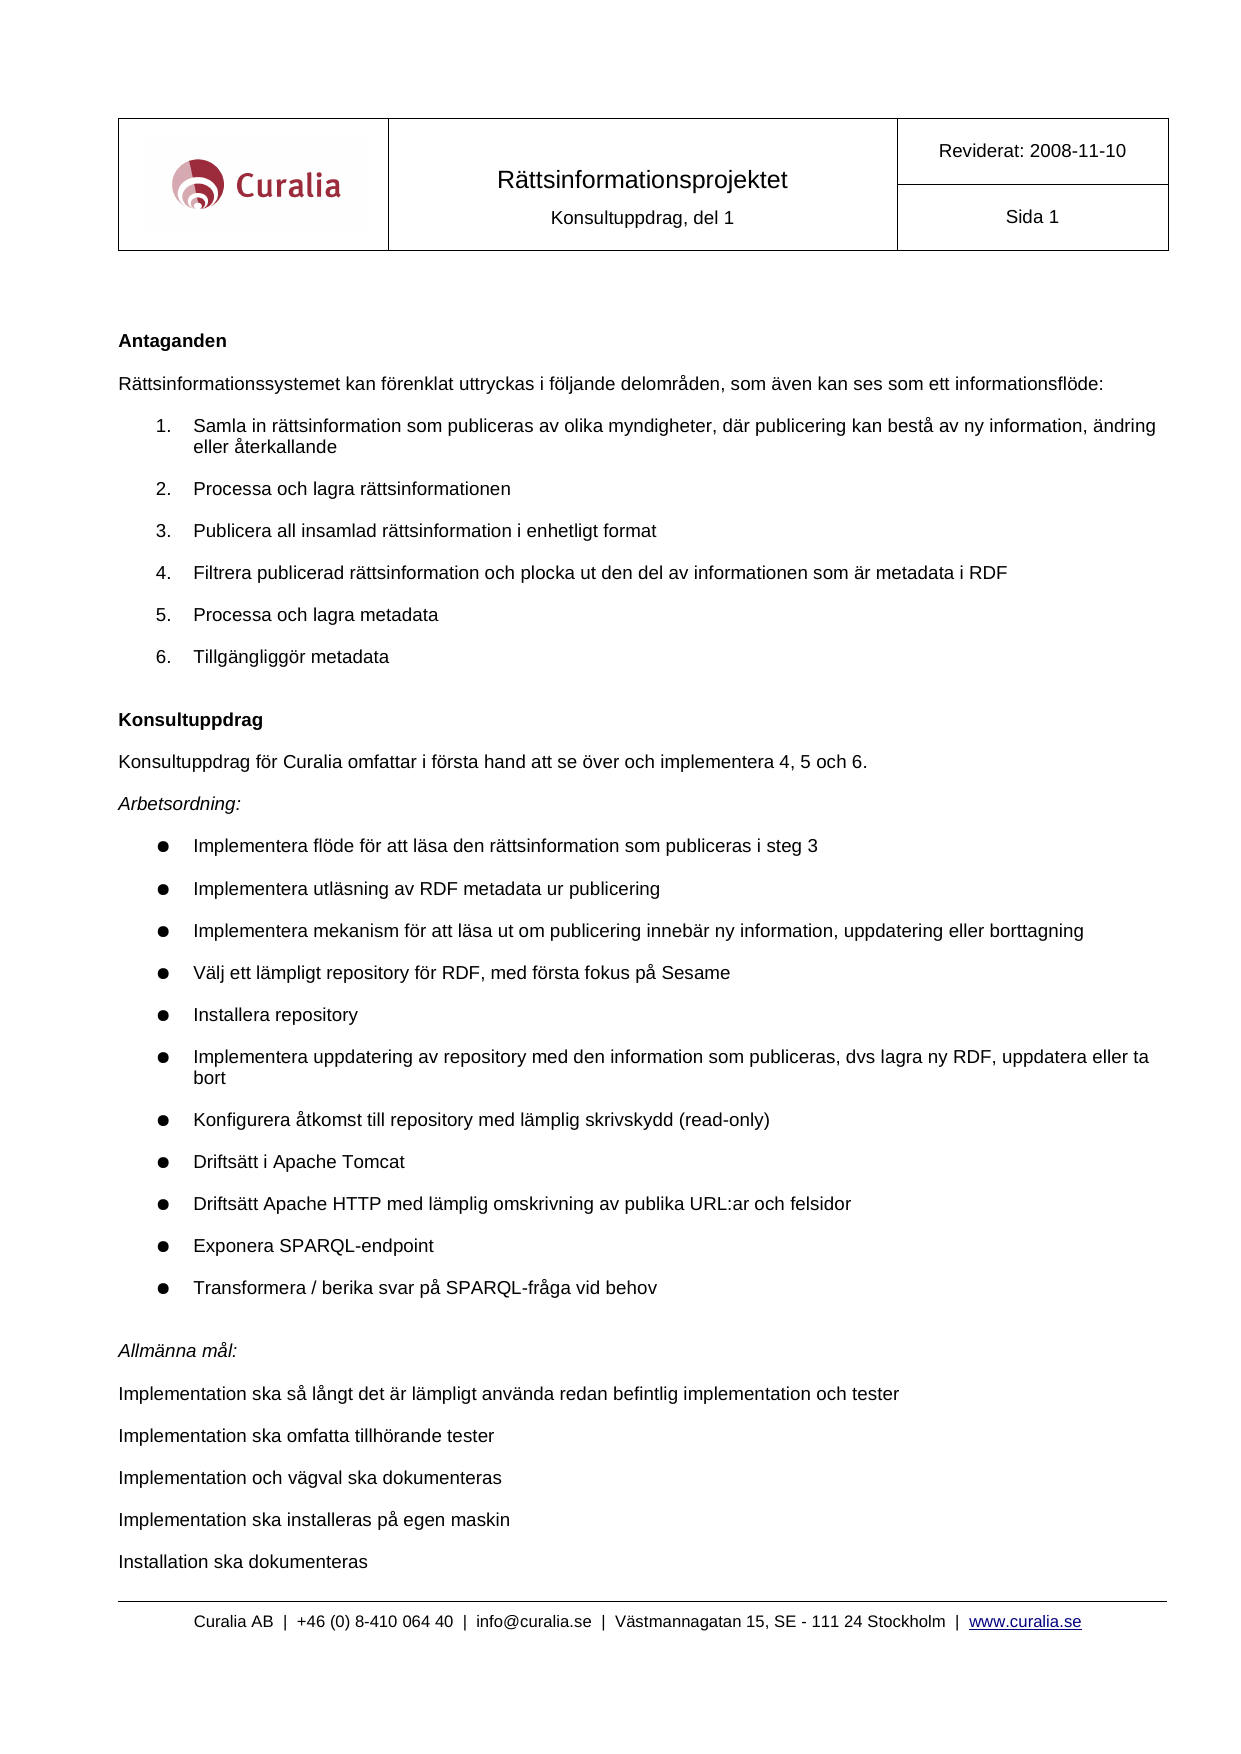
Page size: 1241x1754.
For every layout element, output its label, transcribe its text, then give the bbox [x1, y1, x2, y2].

list Processa och lagra rättsinformationen [156, 478, 1163, 499]
list Transformera / berika svar på SPARQL-fråga vid behov [156, 1278, 1163, 1299]
list Tillgängliggör metadata [156, 646, 1163, 667]
list Välj ett lämpligt repository för RDF, med första fokus på Sesame [156, 962, 1163, 983]
list Filtrera publicerad rättsinformation och plocka ut den del av informationen som är metadata i RDF [156, 562, 1163, 583]
text Implementation och vägval ska dokumenteras [118, 1467, 1163, 1488]
list Implementera mekanism för att läsa ut om publicering innebär ny information, uppdatering eller borttagning [156, 920, 1163, 941]
text Konsultuppdrag [118, 709, 1163, 731]
text Rättsinformationssystemet kan förenklat uttryckas i följande delområden, som även kan ses som ett informationsflöde: [118, 373, 1163, 394]
list Driftsätt i Apache Tomcat [156, 1151, 1163, 1172]
list Implementera utläsning av RDF metadata ur publicering [156, 878, 1163, 899]
text Antaganden [118, 331, 1163, 352]
list Samla in rättsinformation som publiceras av olika myndigheter, där publicering kan bestå av ny information, ändring eller återkallande [156, 415, 1163, 457]
text Implementation ska så långt det är lämpligt använda redan befintlig implementation och tester [118, 1383, 1163, 1404]
list Driftsätt Apache HTTP med lämplig omskrivning av publika URL:ar och felsidor [156, 1193, 1163, 1214]
list Implementera flöde för att läsa den rättsinformation som publiceras i steg 3 [156, 836, 1163, 857]
picture [146, 134, 367, 235]
text Allmänna mål: [118, 1341, 1163, 1362]
text Arbetsordning: [118, 794, 1163, 815]
list Installera repository [156, 1004, 1163, 1025]
list Exponera SPARQL-endpoint [156, 1236, 1163, 1257]
text Konsultuppdrag för Curalia omfattar i första hand att se över och implementera 4, 5 och 6. [118, 752, 1163, 773]
list Implementera uppdatering av repository med den information som publiceras, dvs lagra ny RDF, uppdatera eller ta bort [156, 1046, 1163, 1088]
text Installation ska dokumenteras [118, 1551, 1163, 1572]
list Konfigurera åtkomst till repository med lämplig skrivskydd (read-only) [156, 1109, 1163, 1130]
text Implementation ska omfatta tillhörande tester [118, 1425, 1163, 1446]
text Implementation ska installeras på egen maskin [118, 1509, 1163, 1530]
list Publicera all insamlad rättsinformation i enhetligt format [156, 520, 1163, 541]
list Processa och lagra metadata [156, 604, 1163, 625]
